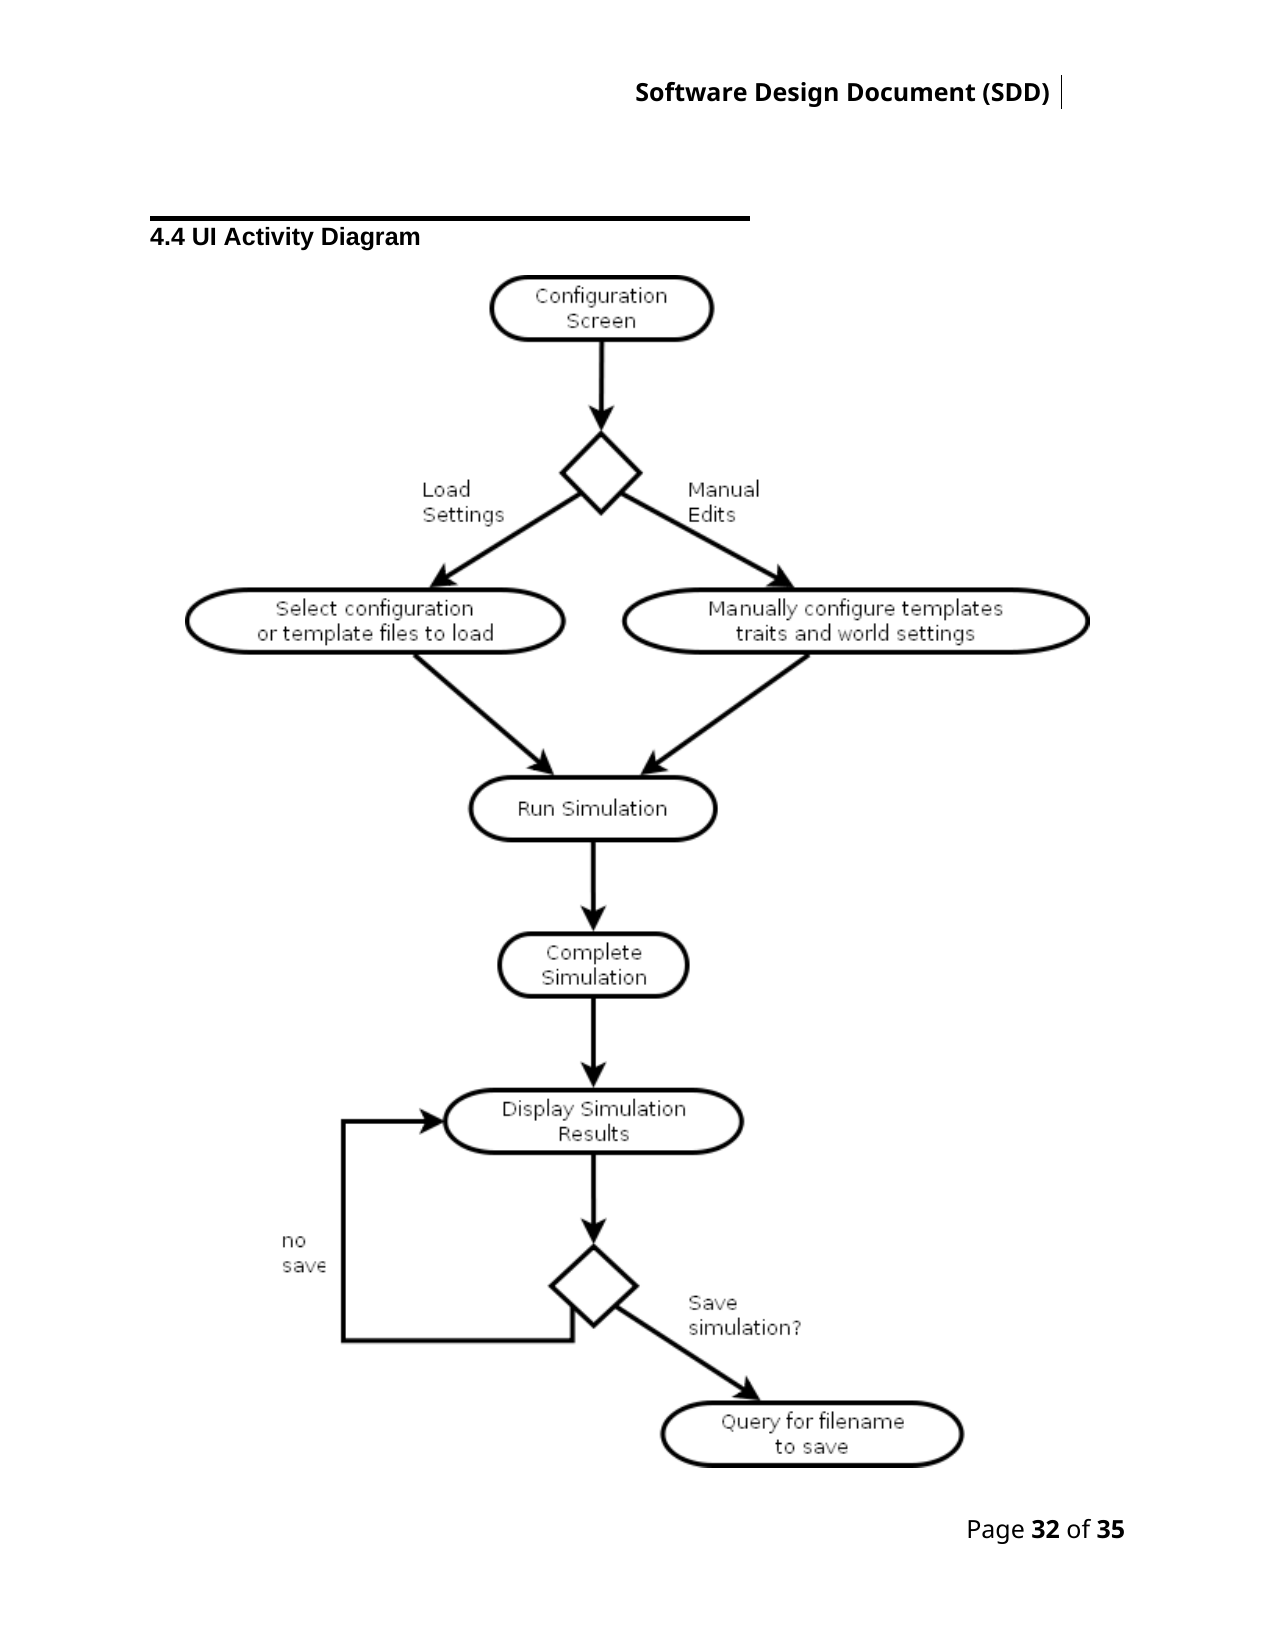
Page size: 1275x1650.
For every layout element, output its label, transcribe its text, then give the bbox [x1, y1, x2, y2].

subtitle UI Activity Diagram [150, 221, 750, 250]
picture [185, 275, 1090, 1468]
